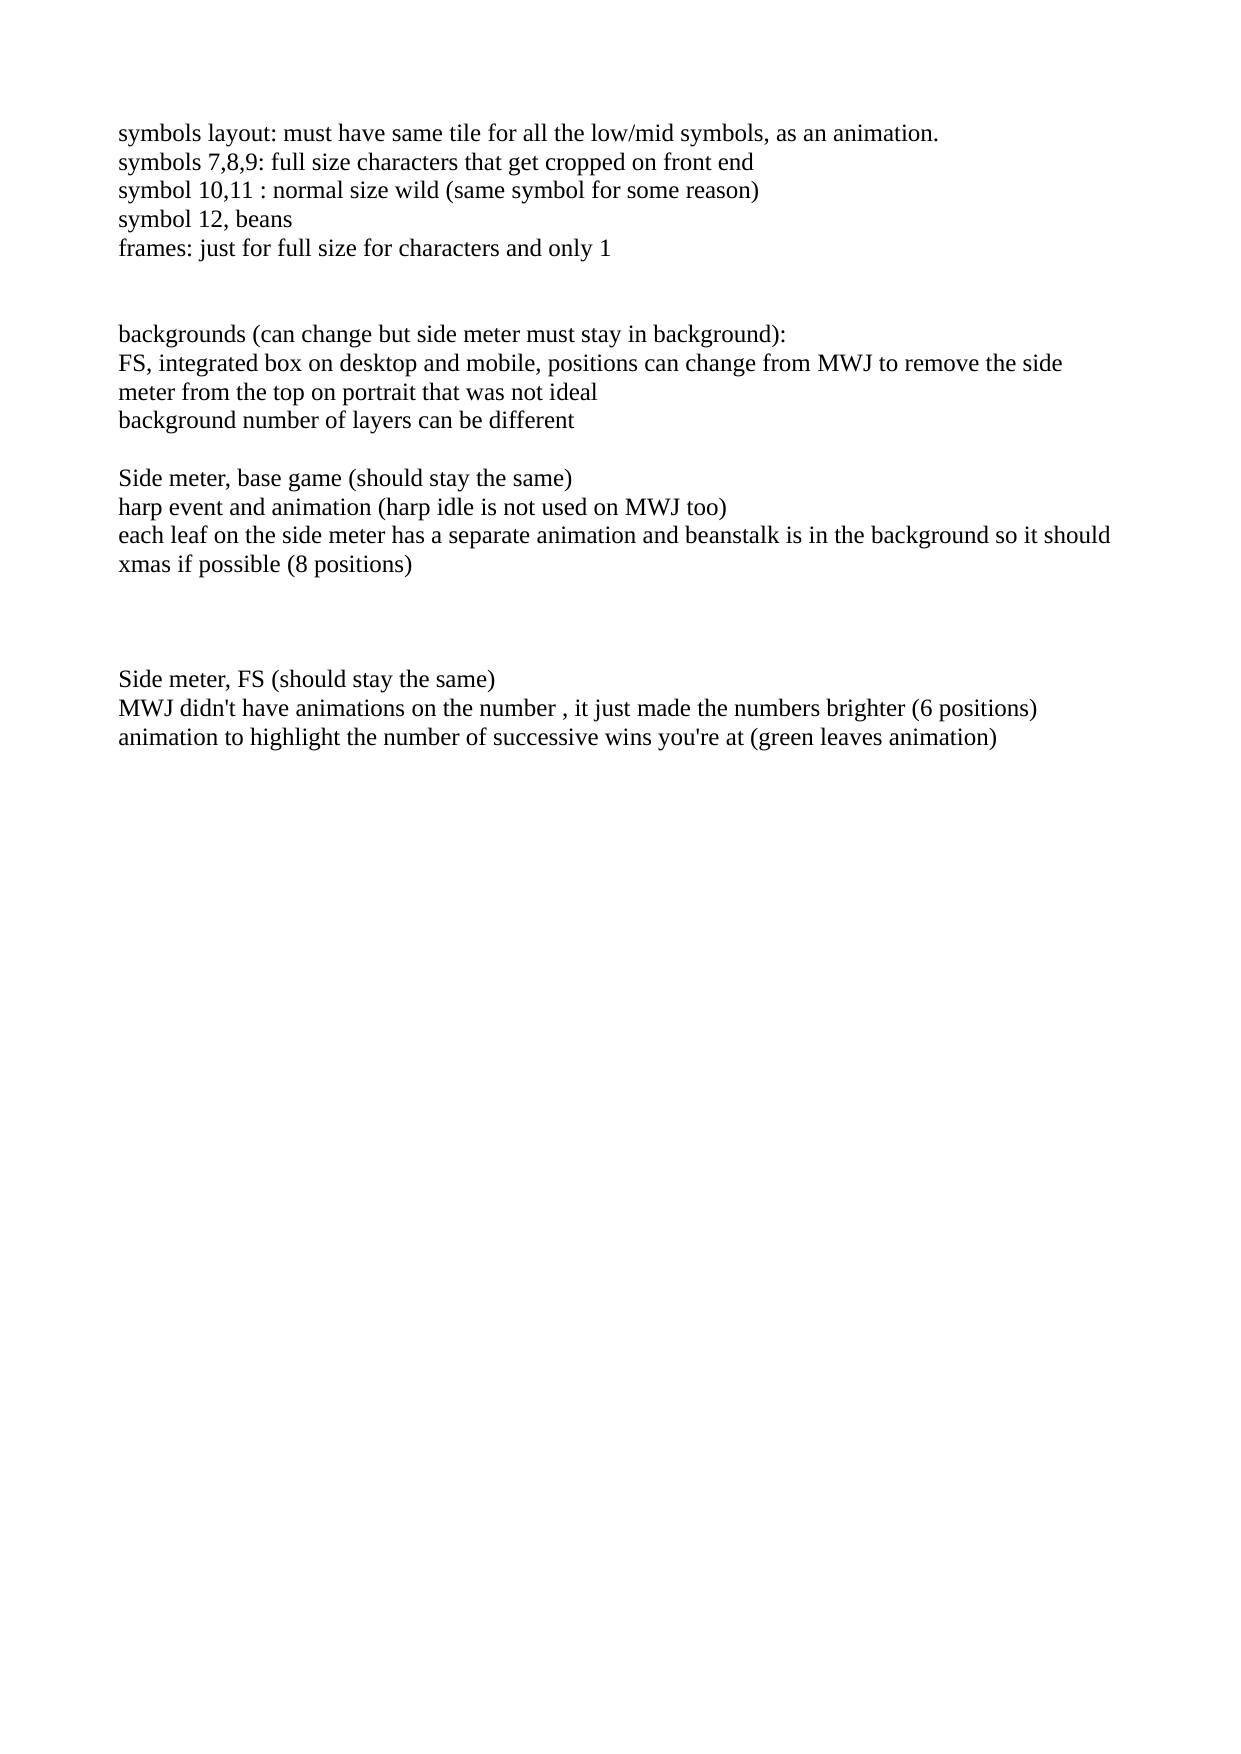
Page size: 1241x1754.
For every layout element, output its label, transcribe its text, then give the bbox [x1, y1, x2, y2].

text background number of layers can be different [118, 406, 1122, 434]
text animation to highlight the number of successive wins you're at (green leaves animation) [118, 722, 1122, 751]
text frames: just for full size for characters and only 1 [118, 233, 1122, 262]
text symbol 12, beans [118, 204, 1122, 233]
text symbols layout: must have same tile for all the low/mid symbols, as an animation. [118, 118, 1122, 147]
text Side meter, FS (should stay the same) [118, 664, 1122, 693]
text MWJ didn't have animations on the number , it just made the numbers brighter (6 positions) [118, 693, 1122, 722]
text symbols 7,8,9: full size characters that get cropped on front end [118, 147, 1122, 176]
text each leaf on the side meter has a separate animation and beanstalk is in the background so it should xmas if possible (8 positions) [118, 521, 1122, 578]
text harp event and animation (harp idle is not used on MWJ too) [118, 492, 1122, 521]
text symbol 10,11 : normal size wild (same symbol for some reason) [118, 176, 1122, 204]
text Side meter, base game (should stay the same) [118, 463, 1122, 492]
text backgrounds (can change but side meter must stay in background): [118, 319, 1122, 348]
text FS, integrated box on desktop and mobile, positions can change from MWJ to remove the side meter from the top on portrait that was not ideal [118, 348, 1122, 406]
